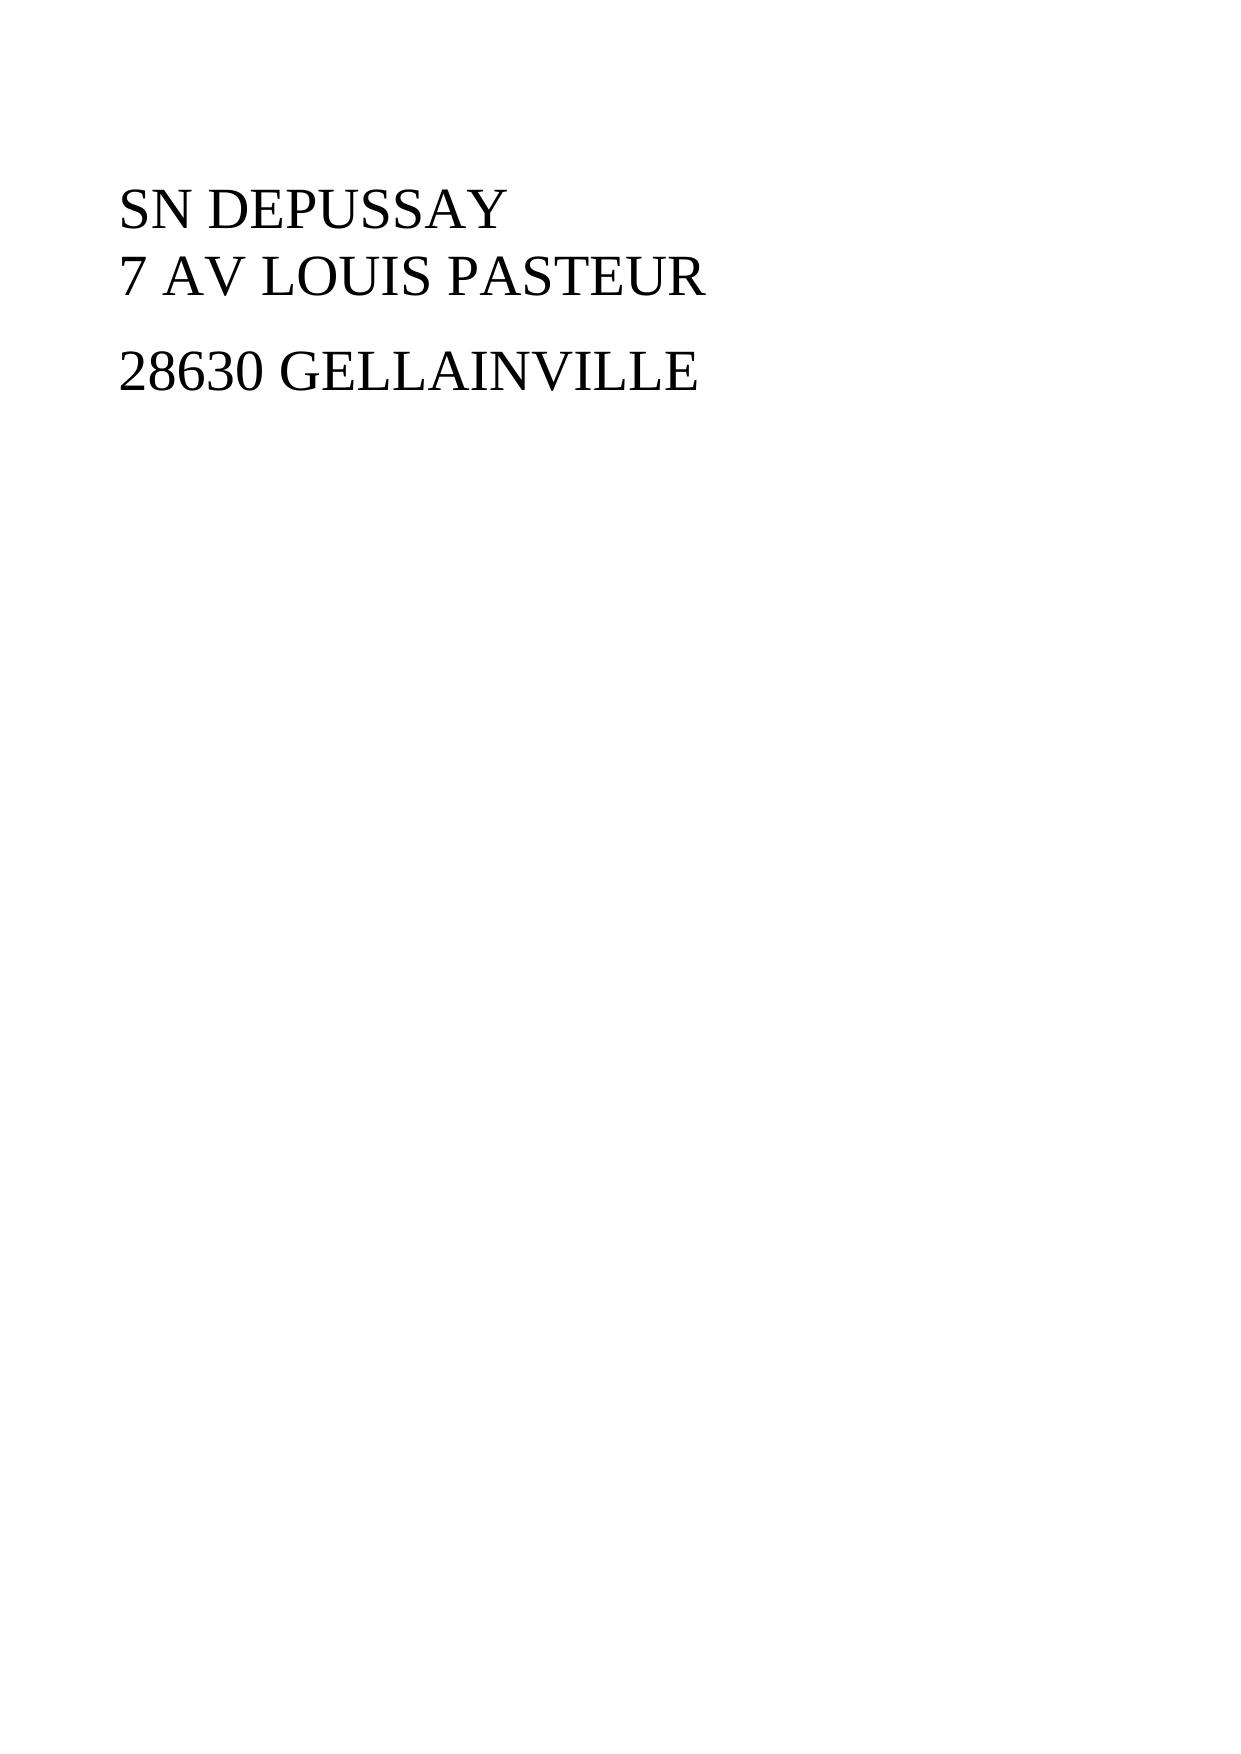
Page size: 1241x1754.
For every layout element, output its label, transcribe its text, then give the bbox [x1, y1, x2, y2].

text 28630 GELLAINVILLE [118, 336, 1122, 403]
text 7 AV LOUIS PASTEUR [118, 241, 1122, 308]
text SN DEPUSSAY [118, 174, 1122, 241]
